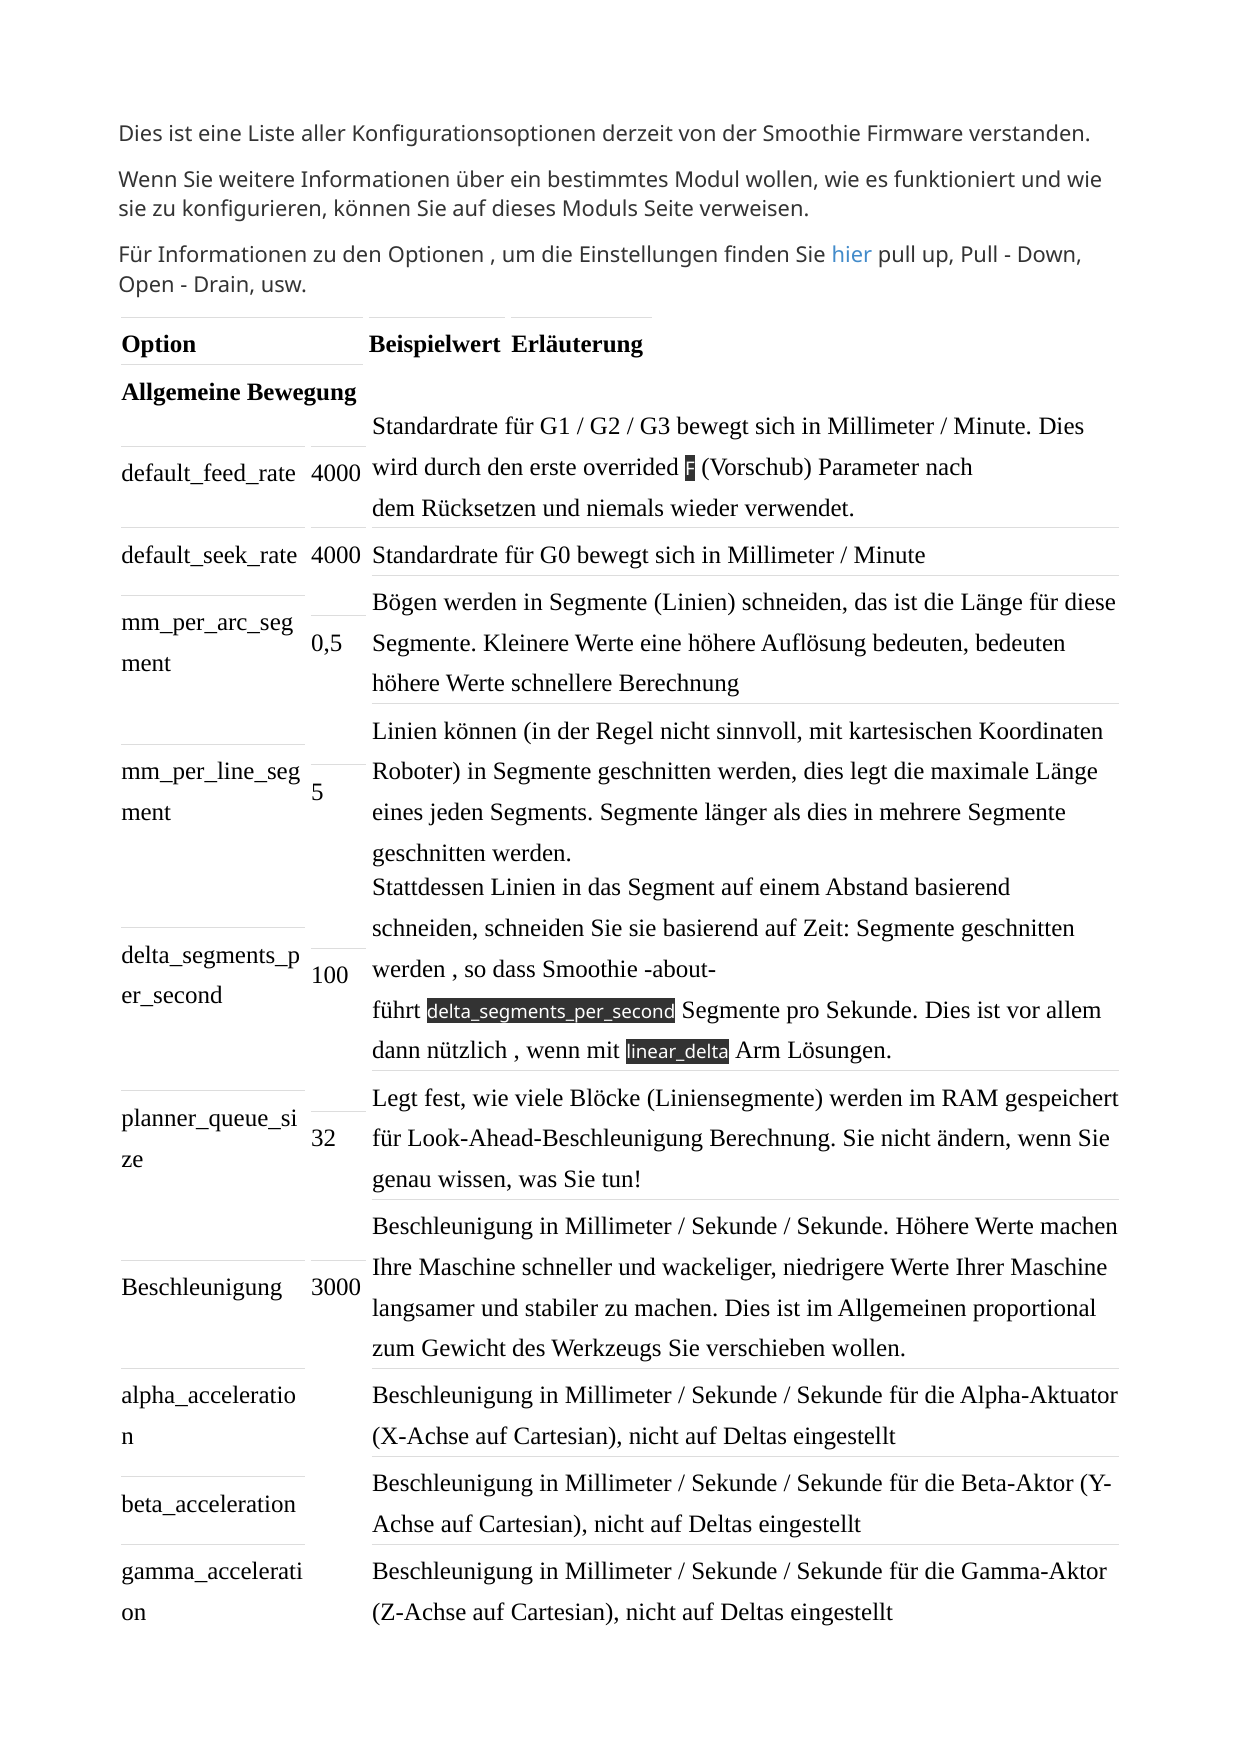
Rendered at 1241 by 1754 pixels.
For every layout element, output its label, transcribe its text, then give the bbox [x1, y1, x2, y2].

table_cell beta_acceleration [118, 1453, 308, 1541]
table_cell 100 [308, 870, 369, 1067]
table_cell Beschleunigung in Millimeter / Sekunde / Sekunde für die Gamma-Aktor (Z-Achse auf Cartesian), nicht auf Deltas eingestellt [369, 1541, 1122, 1629]
table_cell gamma_acceleration [118, 1541, 308, 1629]
table_header default_feed_rate [118, 408, 308, 524]
text Wenn Sie weitere Informationen über ein bestimmtes Modul wollen, wie es funktioniert und wie sie zu konfigurieren, können Sie auf dieses Moduls Seite verweisen. [118, 163, 1122, 223]
table_cell mm_per_line_segment [118, 700, 308, 869]
table_cell [366, 361, 508, 408]
table_cell [508, 361, 655, 408]
table_header Erläuterung [508, 314, 655, 361]
table_cell Beschleunigung in Millimeter / Sekunde / Sekunde. Höhere Werte machen Ihre Maschine schneller und wackeliger, niedrigere Werte Ihrer Maschine langsamer und stabiler zu machen. Dies ist im Allgemeinen proportional zum Gewicht des Werkzeugs Sie verschieben wollen. [369, 1196, 1122, 1365]
table_cell [308, 1365, 369, 1453]
table_cell Allgemeine Bewegung [118, 361, 366, 408]
text Für Informationen zu den Optionen , um die Einstellungen finden Sie hier pull up, Pull - Down, Open - Drain, usw. [118, 239, 1122, 298]
table_cell Beschleunigung [118, 1196, 308, 1365]
table_cell Stattdessen Linien in das Segment auf einem Abstand basierend schneiden, schneiden Sie sie basierend auf Zeit: Segmente geschnitten werden , so dass Smoothie -about- führt delta_segments_per_second Segmente pro Sekunde. Dies ist vor allem dann nützlich , wenn mit linear_delta Arm Lösungen. [369, 870, 1122, 1067]
text Dies ist eine Liste aller Konfigurationsoptionen derzeit von der Smoothie Firmware verstanden. [118, 118, 1122, 148]
table_cell alpha_acceleration [118, 1365, 308, 1453]
table_cell Bögen werden in Segmente (Linien) schneiden, das ist die Länge für diese Segmente. Kleinere Werte eine höhere Auflösung bedeuten, bedeuten höhere Werte schnellere Berechnung [369, 572, 1122, 700]
table_header Option [118, 314, 366, 361]
table_cell default_seek_rate [118, 524, 308, 572]
table_cell 3000 [308, 1196, 369, 1365]
table_cell Beschleunigung in Millimeter / Sekunde / Sekunde für die Beta-Aktor (Y-Achse auf Cartesian), nicht auf Deltas eingestellt [369, 1453, 1122, 1541]
table_cell Beschleunigung in Millimeter / Sekunde / Sekunde für die Alpha-Aktuator (X-Achse auf Cartesian), nicht auf Deltas eingestellt [369, 1365, 1122, 1453]
table_cell Standardrate für G0 bewegt sich in Millimeter / Minute [369, 524, 1122, 572]
table_cell 5 [308, 700, 369, 869]
table_header 4000 [308, 408, 369, 524]
table_cell 4000 [308, 524, 369, 572]
table_header Beispielwert [366, 314, 508, 361]
table_cell 0,5 [308, 572, 369, 700]
table_cell planner_queue_size [118, 1067, 308, 1196]
table_cell Legt fest, wie viele Blöcke (Liniensegmente) werden im RAM gespeichert für Look-Ahead-Beschleunigung Berechnung. Sie nicht ändern, wenn Sie genau wissen, was Sie tun! [369, 1067, 1122, 1196]
table_cell 32 [308, 1067, 369, 1196]
table_cell delta_segments_per_second [118, 870, 308, 1067]
table_header Standardrate für G1 / G2 / G3 bewegt sich in Millimeter / Minute. Dies wird durch den erste overrided F (Vorschub) Parameter nach dem Rücksetzen und niemals wieder verwendet. [369, 408, 1122, 524]
table_cell [308, 1541, 369, 1629]
table_cell [308, 1453, 369, 1541]
table_cell mm_per_arc_segment [118, 572, 308, 700]
table_cell Linien können (in der Regel nicht sinnvoll, mit kartesischen Koordinaten Roboter) in Segmente geschnitten werden, dies legt die maximale Länge eines jeden Segments. Segmente länger als dies in mehrere Segmente geschnitten werden. [369, 700, 1122, 869]
